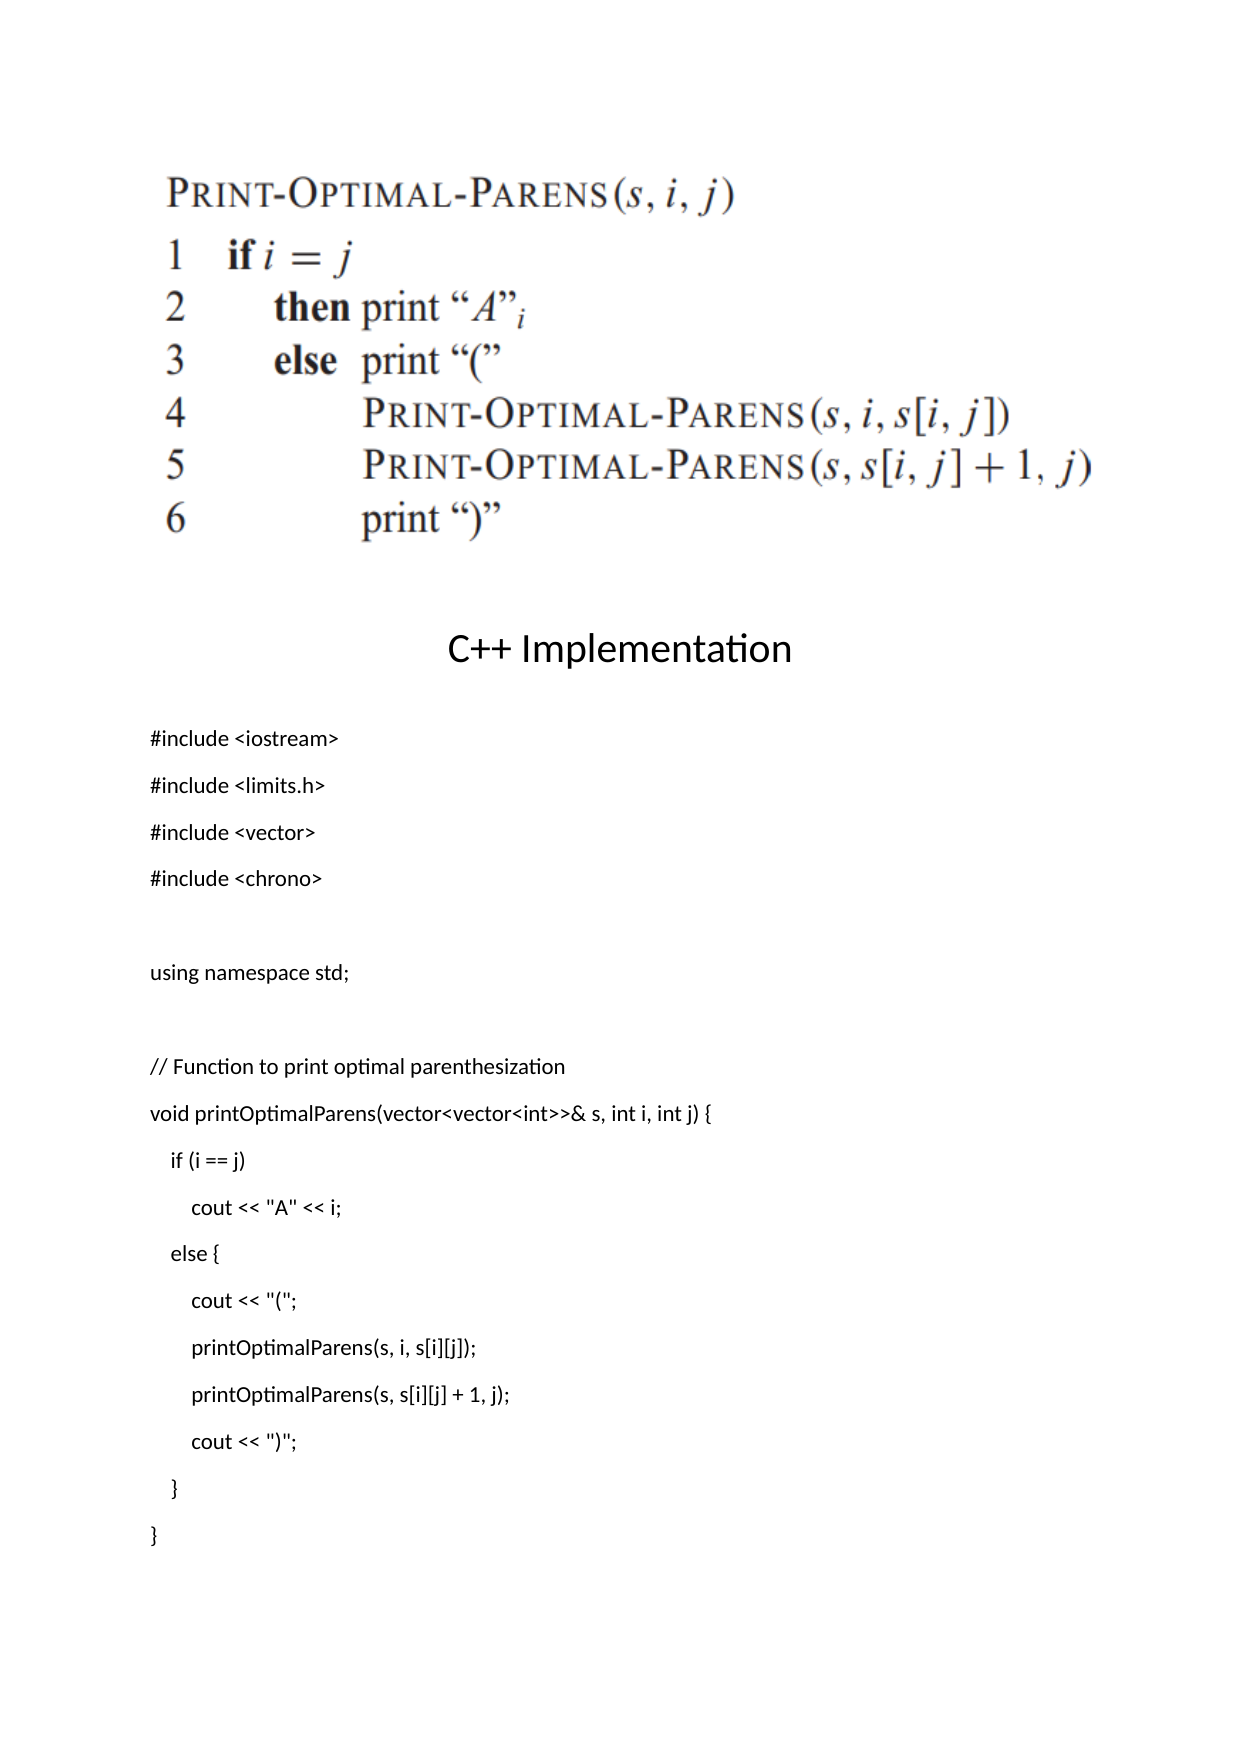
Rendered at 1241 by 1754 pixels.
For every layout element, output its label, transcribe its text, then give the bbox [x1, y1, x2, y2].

text printOptimalParens(s, s[i][j] + 1, j); [150, 1380, 1090, 1408]
text printOptimalParens(s, i, s[i][j]); [150, 1333, 1090, 1361]
text void printOptimalParens(vector<vector<int>>& s, int i, int j) { [150, 1099, 1090, 1127]
text } [150, 1521, 1090, 1549]
text #include <limits.h> [150, 771, 1090, 799]
text using namespace std; [150, 958, 1090, 986]
text #include <iostream> [150, 694, 1090, 752]
text C++ Implementation [150, 558, 1090, 673]
text #include <vector> [150, 818, 1090, 846]
text else { [150, 1239, 1090, 1268]
text [150, 150, 1090, 163]
text cout << ")"; [150, 1427, 1090, 1455]
text } [150, 1474, 1090, 1502]
text // Function to print optimal parenthesization [150, 1052, 1090, 1080]
picture [150, 163, 1111, 558]
text if (i == j) [150, 1146, 1090, 1174]
text cout << "A" << i; [150, 1193, 1090, 1221]
text cout << "("; [150, 1286, 1090, 1314]
text #include <chrono> [150, 864, 1090, 893]
